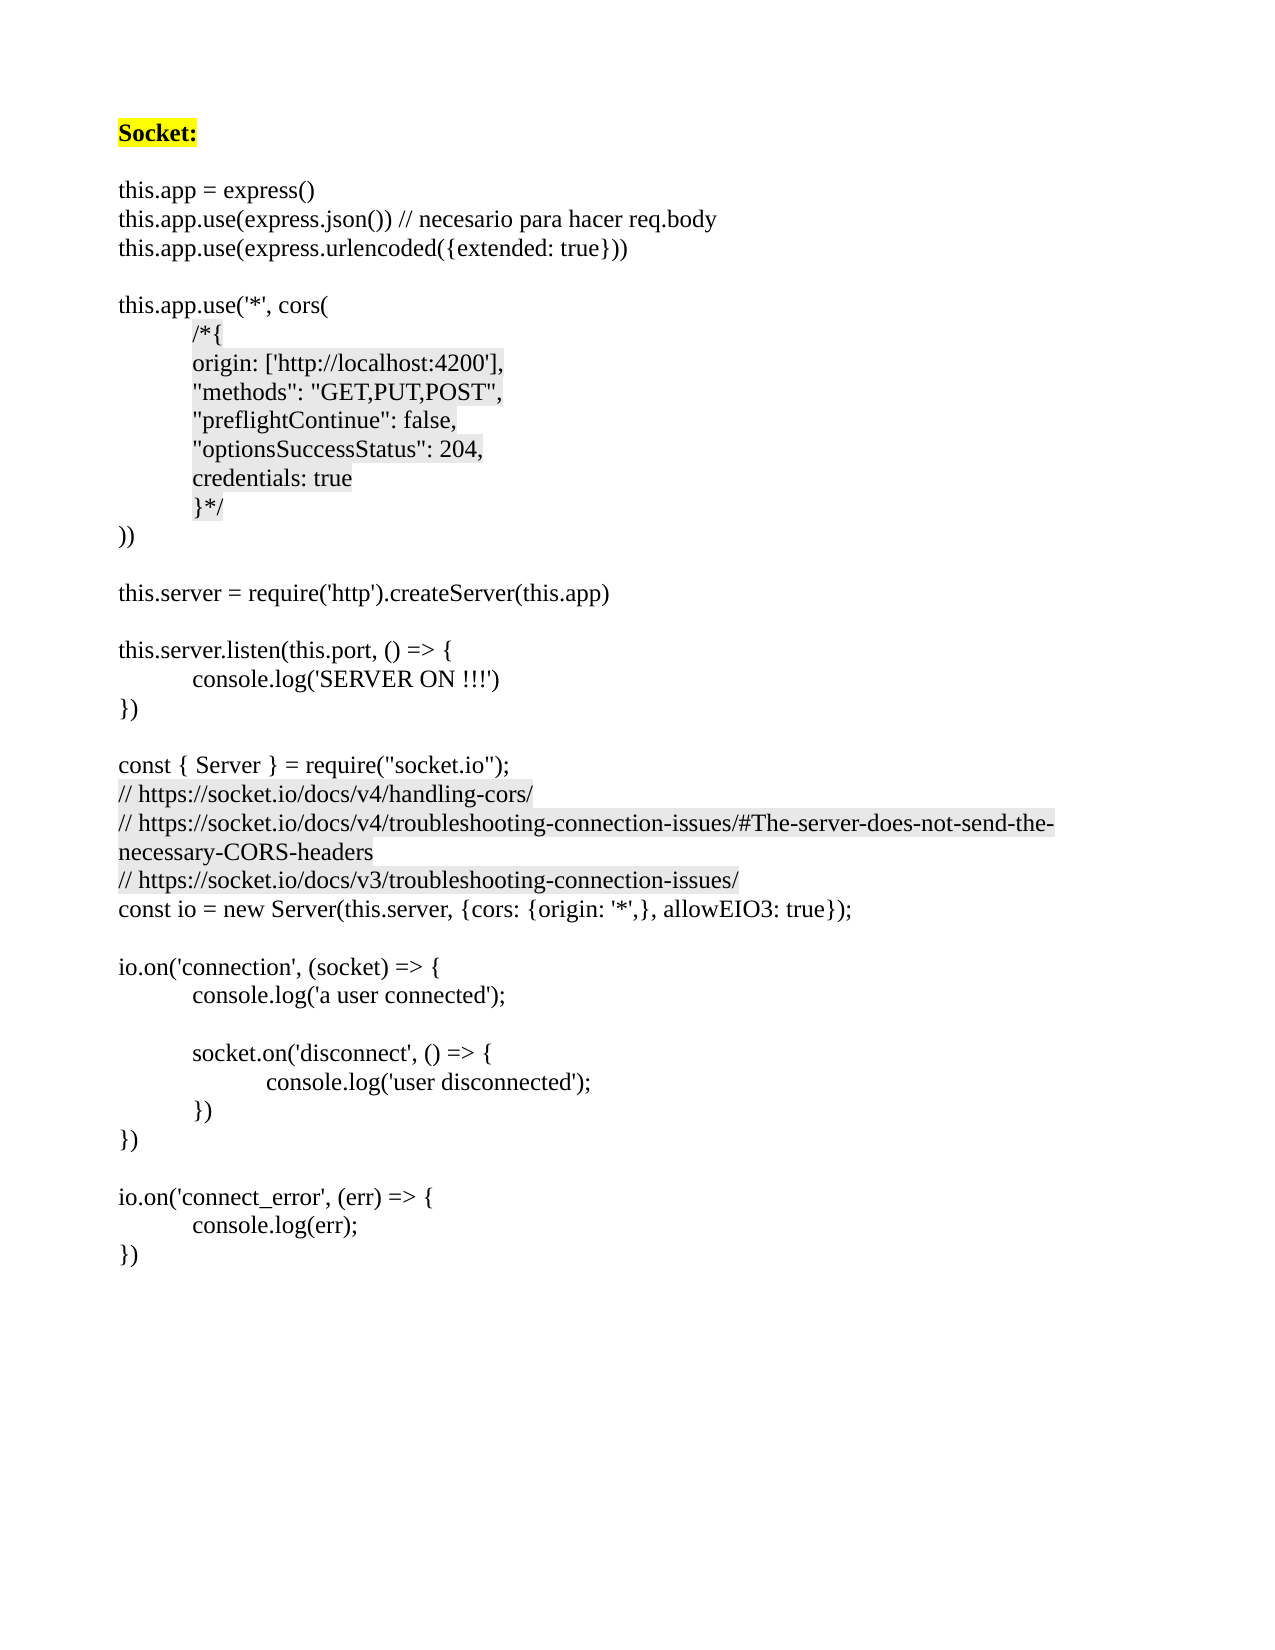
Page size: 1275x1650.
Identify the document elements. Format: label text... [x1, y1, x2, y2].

text origin: ['http://localhost:4200'], [192, 348, 1157, 377]
text this.server.listen(this.port, () => { [118, 636, 1157, 664]
text }) [192, 1096, 1157, 1124]
text const { Server } = require("socket.io"); [118, 751, 1157, 779]
text this.app = express() [118, 176, 1157, 204]
text io.on('connection', (socket) => { [118, 952, 1157, 981]
text // https://socket.io/docs/v4/handling-cors/ [118, 779, 1157, 808]
text "optionsSuccessStatus": 204, [192, 434, 1157, 463]
text /*{ [192, 319, 1157, 348]
text Socket: [118, 118, 1157, 147]
text credentials: true [192, 463, 1157, 492]
text }*/ [192, 492, 1157, 521]
text console.log('SERVER ON !!!') [192, 664, 1157, 693]
text const io = new Server(this.server, {cors: {origin: '*',}, allowEIO3: true}); [118, 894, 1157, 923]
text this.app.use(express.urlencoded({extended: true})) [118, 233, 1157, 262]
text this.app.use('*', cors( [118, 291, 1157, 319]
text console.log('a user connected'); [192, 981, 1157, 1009]
text this.server = require('http').createServer(this.app) [118, 578, 1157, 607]
text // https://socket.io/docs/v3/troubleshooting-connection-issues/ [118, 866, 1157, 894]
text console.log('user disconnected'); [266, 1067, 1157, 1096]
text "methods": "GET,PUT,POST", [192, 377, 1157, 406]
text this.app.use(express.json()) // necesario para hacer req.body [118, 204, 1157, 233]
text io.on('connect_error', (err) => { [118, 1182, 1157, 1211]
text }) [118, 1124, 1157, 1153]
text console.log(err); [192, 1211, 1157, 1239]
text // https://socket.io/docs/v4/troubleshooting-connection-issues/#The-server-does-not-send-the-necessary-CORS-headers [118, 808, 1157, 866]
text }) [118, 693, 1157, 722]
text }) [118, 1239, 1157, 1268]
text )) [118, 521, 1157, 549]
text socket.on('disconnect', () => { [192, 1038, 1157, 1067]
text "preflightContinue": false, [192, 406, 1157, 434]
